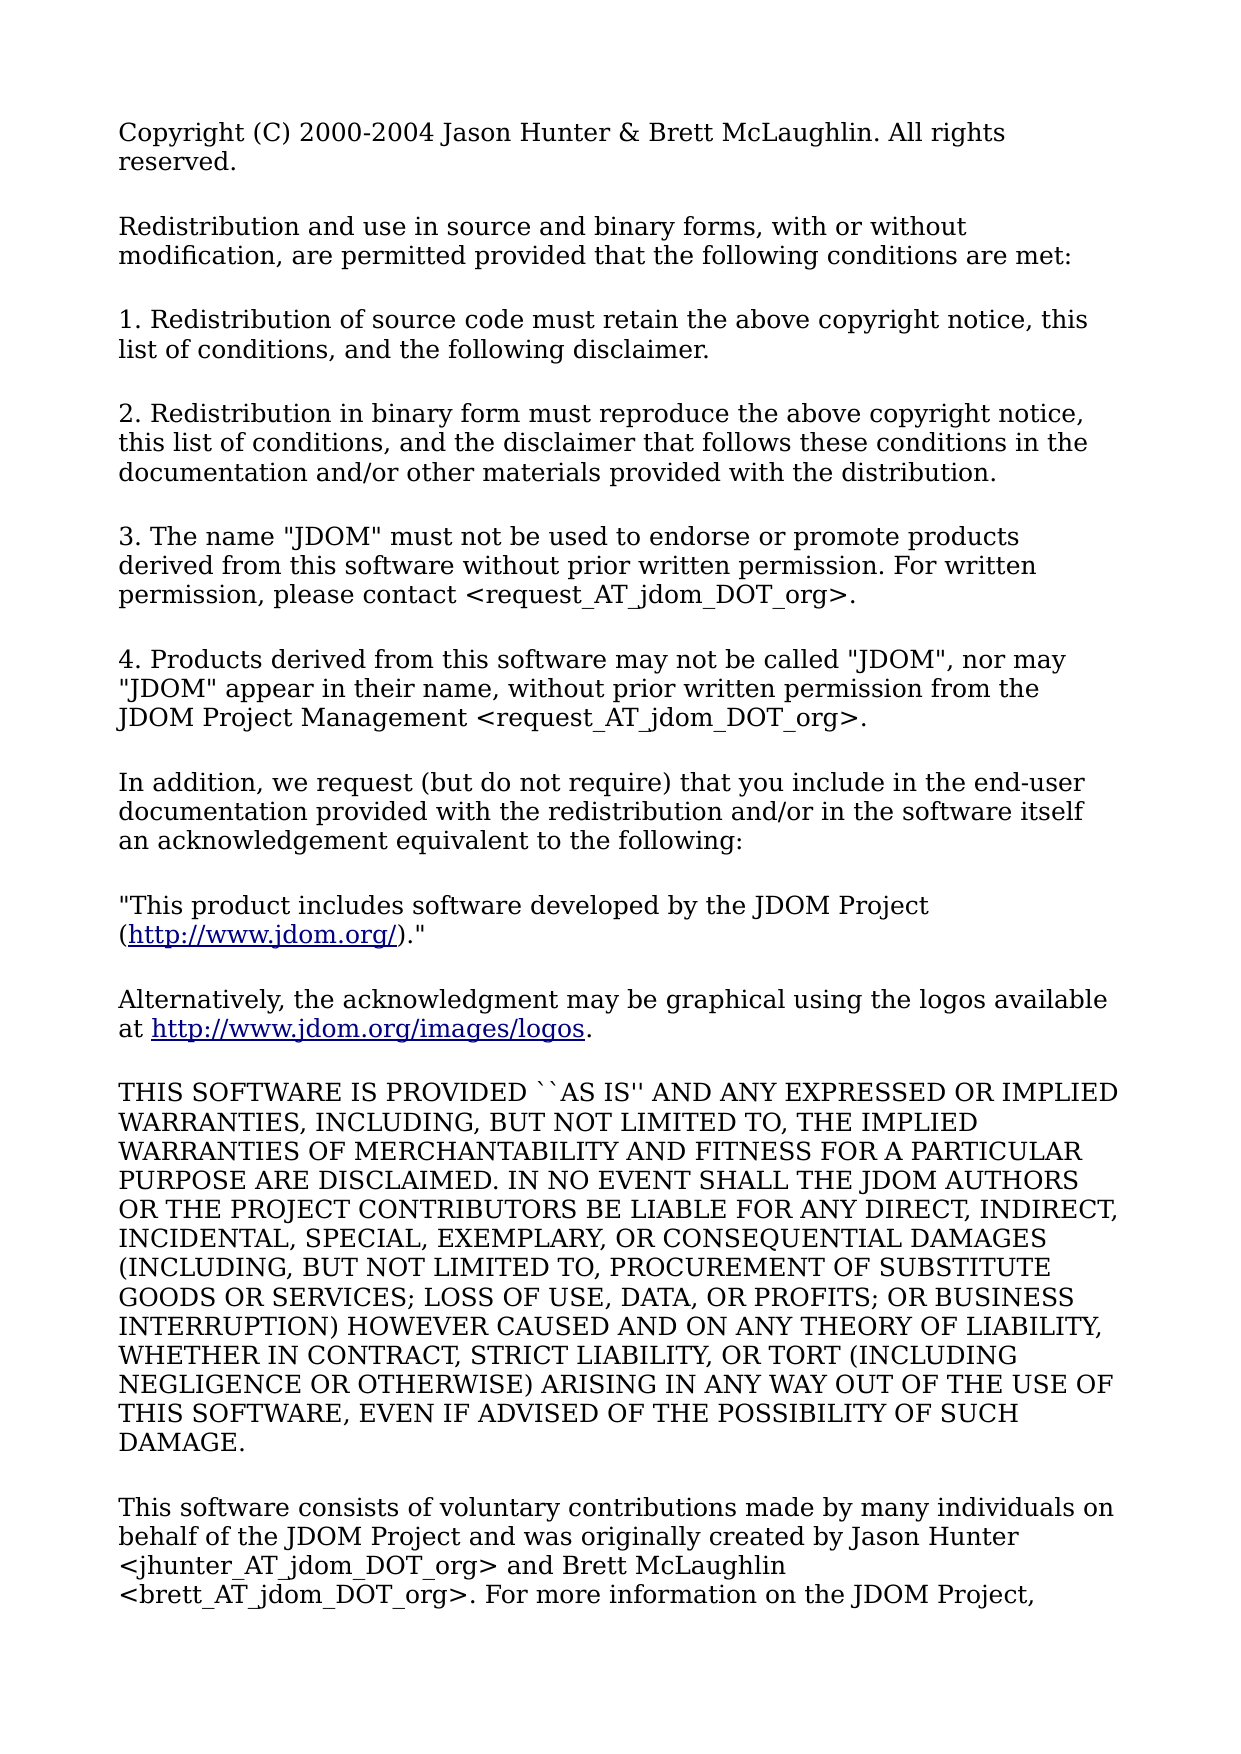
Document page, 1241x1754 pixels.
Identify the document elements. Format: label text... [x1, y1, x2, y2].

text Copyright (C) 2000-2004 Jason Hunter & Brett McLaughlin. All rights reserved. [118, 118, 1122, 176]
text In addition, we request (but do not require) that you include in the end-user documentation provided with the redistribution and/or in the software itself an acknowledgement equivalent to the following: [118, 768, 1122, 856]
text 4. Products derived from this software may not be called "JDOM", nor may "JDOM" appear in their name, without prior written permission from the JDOM Project Management <request_AT_jdom_DOT_org>. [118, 645, 1122, 733]
text Alternatively, the acknowledgment may be graphical using the logos available at http://www.jdom.org/images/logos. [118, 985, 1122, 1043]
text 1. Redistribution of source code must retain the above copyright notice, this list of conditions, and the following disclaimer. [118, 306, 1122, 364]
text THIS SOFTWARE IS PROVIDED ``AS IS'' AND ANY EXPRESSED OR IMPLIED WARRANTIES, INCLUDING, BUT NOT LIMITED TO, THE IMPLIED WARRANTIES OF MERCHANTABILITY AND FITNESS FOR A PARTICULAR PURPOSE ARE DISCLAIMED. IN NO EVENT SHALL THE JDOM AUTHORS OR THE PROJECT CONTRIBUTORS BE LIABLE FOR ANY DIRECT, INDIRECT, INCIDENTAL, SPECIAL, EXEMPLARY, OR CONSEQUENTIAL DAMAGES (INCLUDING, BUT NOT LIMITED TO, PROCUREMENT OF SUBSTITUTE GOODS OR SERVICES; LOSS OF USE, DATA, OR PROFITS; OR BUSINESS INTERRUPTION) HOWEVER CAUSED AND ON ANY THEORY OF LIABILITY, WHETHER IN CONTRACT, STRICT LIABILITY, OR TORT (INCLUDING NEGLIGENCE OR OTHERWISE) ARISING IN ANY WAY OUT OF THE USE OF THIS SOFTWARE, EVEN IF ADVISED OF THE POSSIBILITY OF SUCH DAMAGE. [118, 1078, 1122, 1458]
text This software consists of voluntary contributions made by many individuals on behalf of the JDOM Project and was originally created by Jason Hunter <jhunter_AT_jdom_DOT_org> and Brett McLaughlin <brett_AT_jdom_DOT_org>. For more information on the JDOM Project, [118, 1493, 1122, 1610]
text 2. Redistribution in binary form must reproduce the above copyright notice, this list of conditions, and the disclaimer that follows these conditions in the documentation and/or other materials provided with the distribution. [118, 399, 1122, 487]
text 3. The name "JDOM" must not be used to endorse or promote products derived from this software without prior written permission. For written permission, please contact <request_AT_jdom_DOT_org>. [118, 522, 1122, 610]
text "This product includes software developed by the JDOM Project (http://www.jdom.org/)." [118, 891, 1122, 949]
text Redistribution and use in source and binary forms, with or without modification, are permitted provided that the following conditions are met: [118, 212, 1122, 270]
